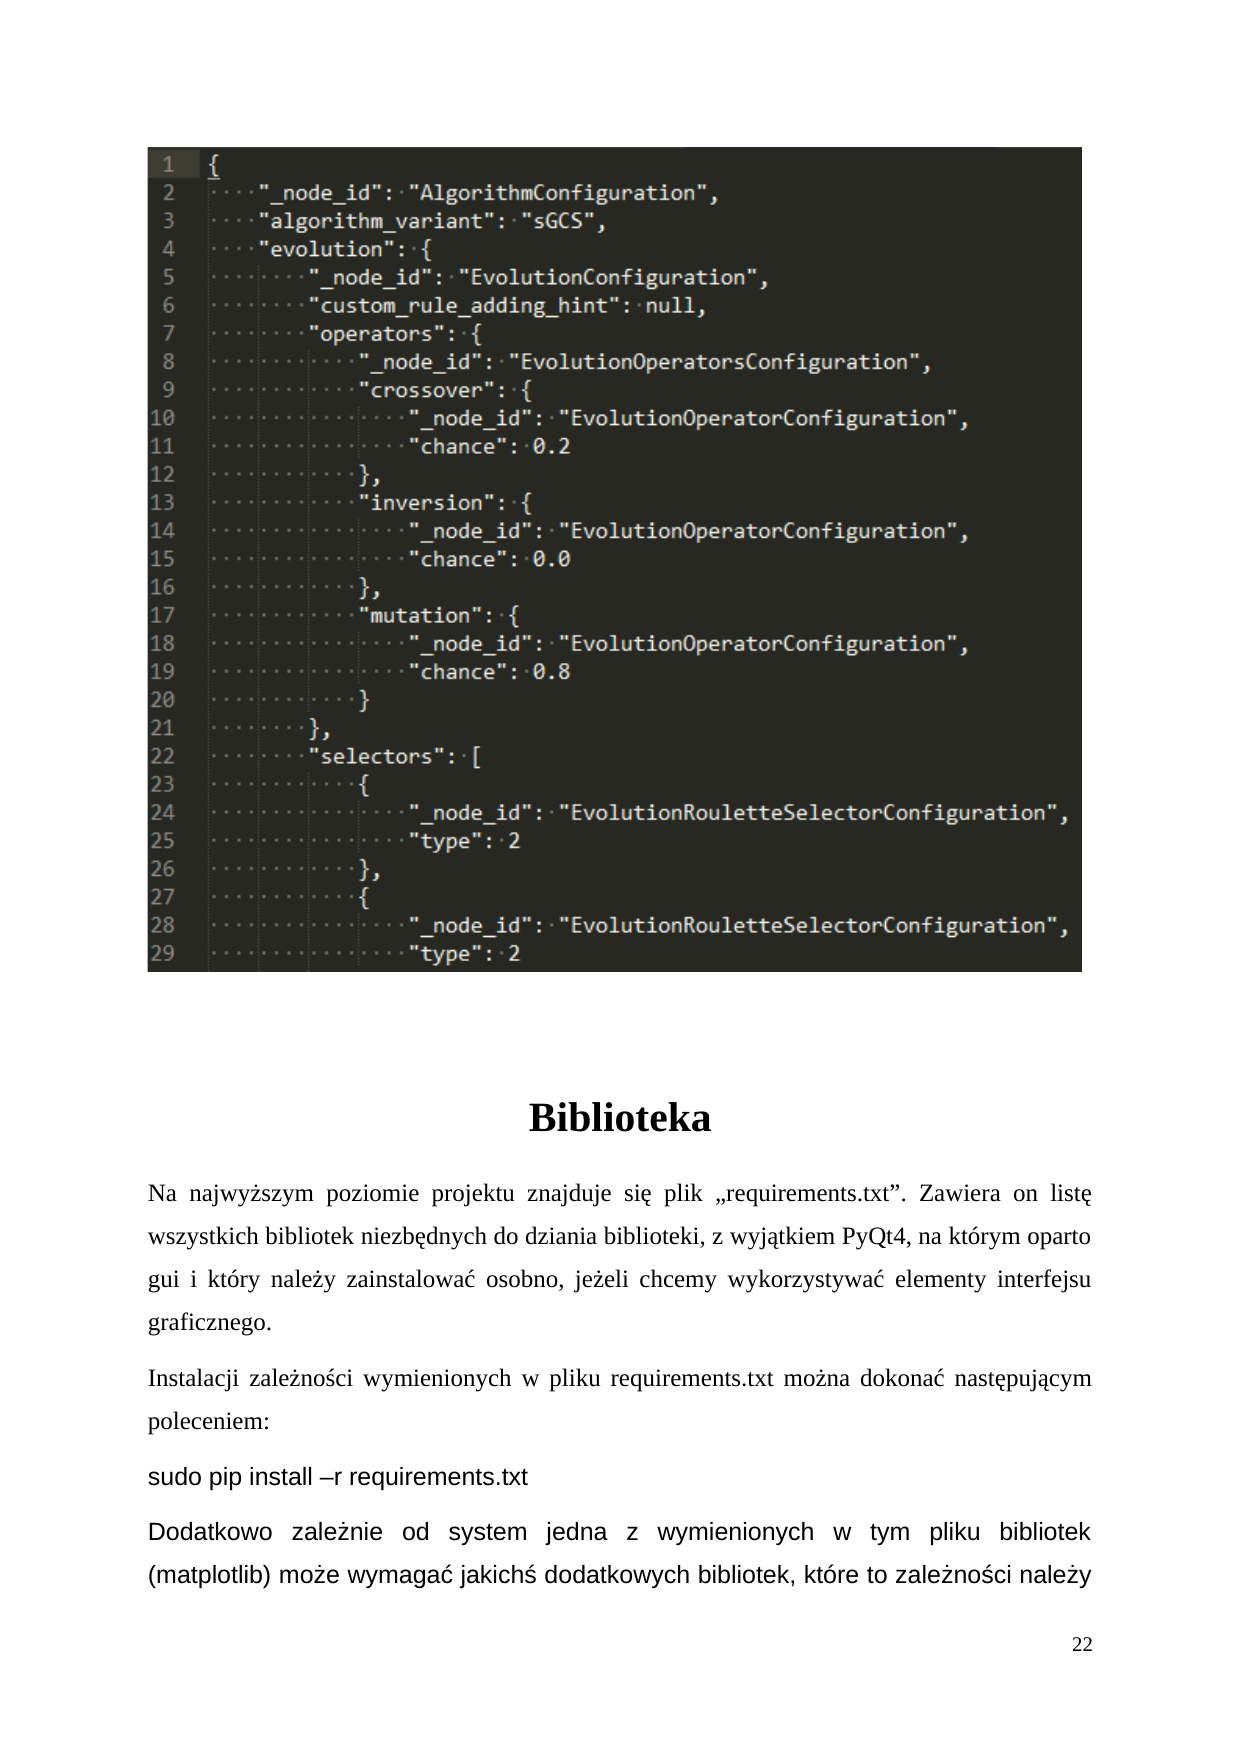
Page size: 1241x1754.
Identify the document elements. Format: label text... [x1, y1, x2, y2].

text sudo pip install –r requirements.txt [148, 1462, 1093, 1491]
text Dodatkowo zależnie od system jedna z wymienionych w tym pliku bibliotek (matplotlib) może wymagać jakichś dodatkowych bibliotek, które to zależności należy [148, 1517, 1093, 1589]
text Na najwyższym poziomie projektu znajduje się plik „requirements.txt”. Zawiera on listę wszystkich bibliotek niezbędnych do dziania biblioteki, z wyjątkiem PyQt4, na którym oparto gui i który należy zainstalować osobno, jeżeli chcemy wykorzystywać elementy interfejsu graficznego. [148, 1178, 1093, 1336]
text Instalacji zależności wymienionych w pliku requirements.txt można dokonać następującym poleceniem: [148, 1363, 1093, 1435]
list Biblioteka [148, 1093, 1093, 1141]
picture [147, 147, 1082, 972]
